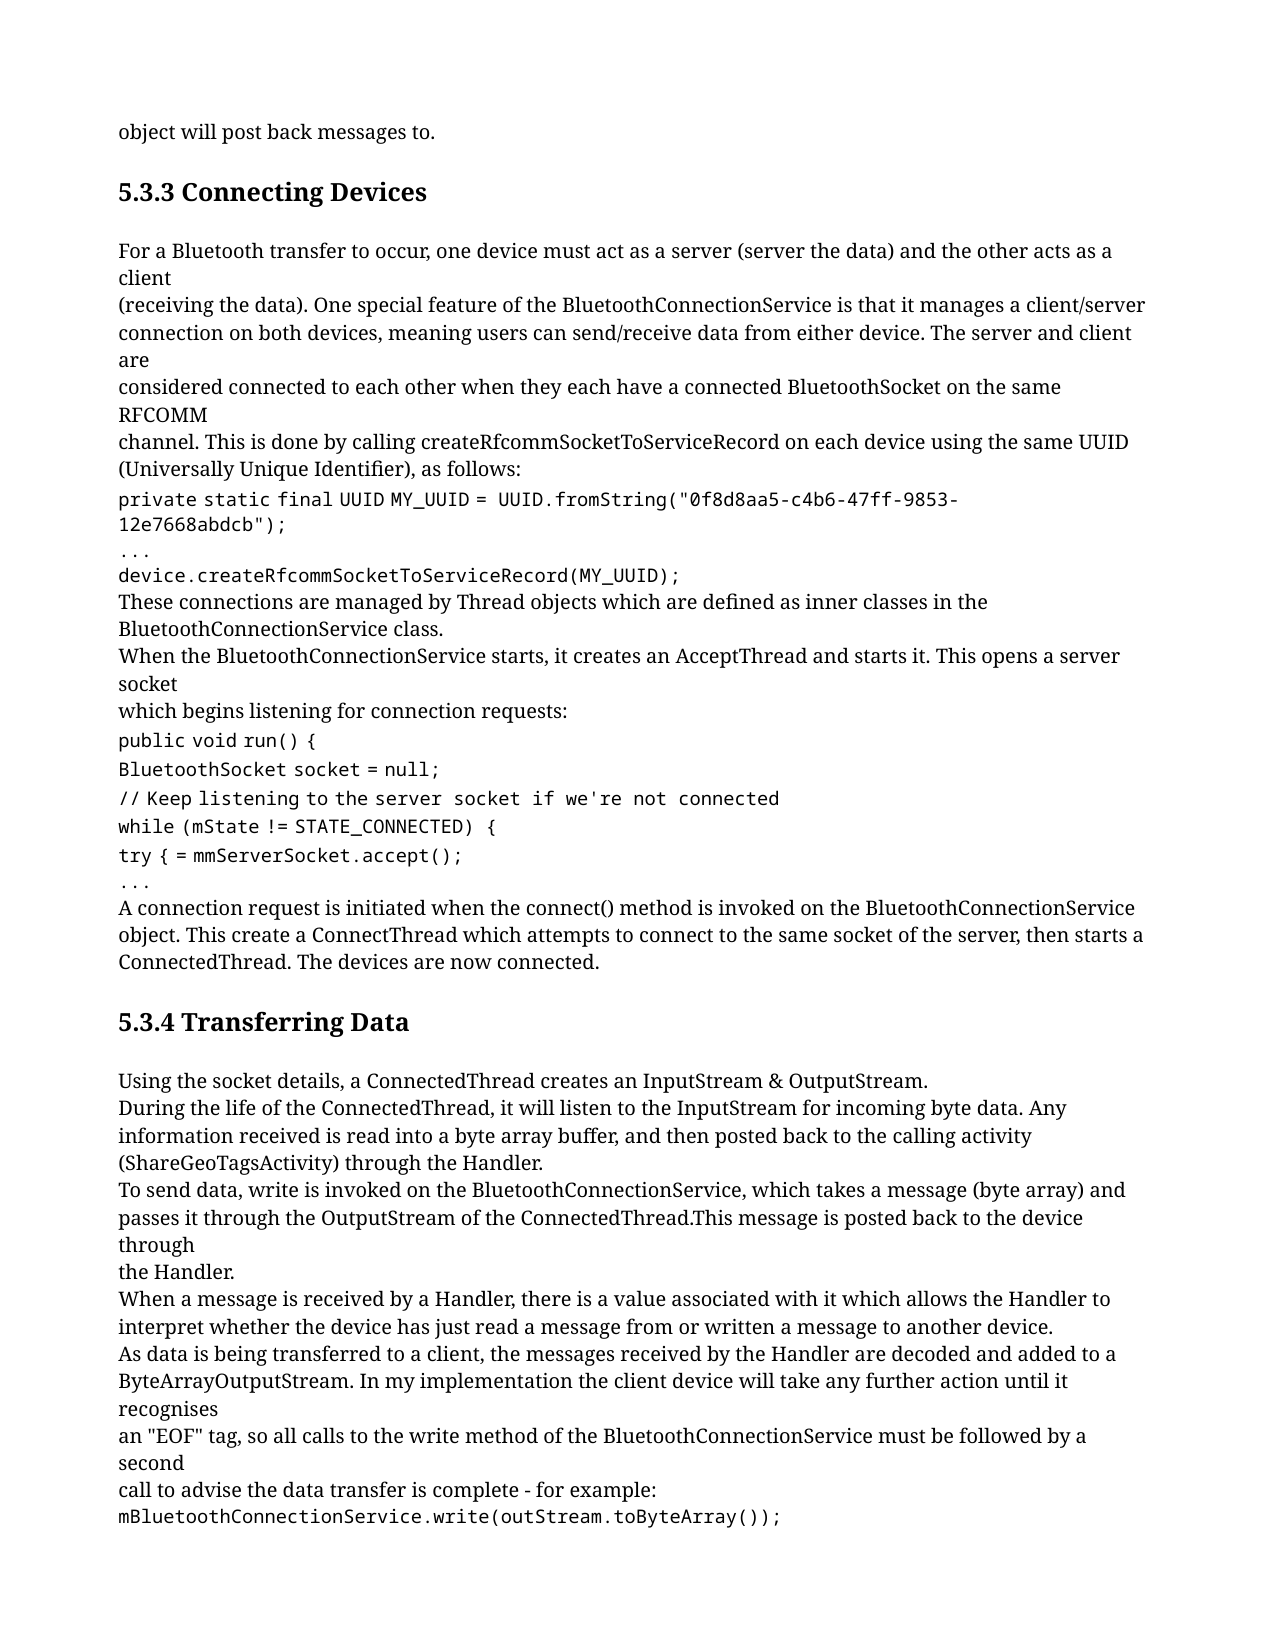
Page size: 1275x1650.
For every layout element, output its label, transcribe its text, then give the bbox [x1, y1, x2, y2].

text 5.3.4 Transferring Data [118, 1004, 1157, 1038]
text object will post back messages to. [118, 118, 1157, 174]
text For a Bluetooth transfer to occur, one device must act as a server (server the data) and the other acts as a client (receiving the data). One special feature of the BluetoothConnectionService is that it manages a client/server connection on both devices, meaning users can send/receive data from either device. The server and client are considered connected to each other when they each have a connected BluetoothSocket on the same RFCOMM channel. This is done by calling createRfcommSocketToServiceRecord on each device using the same UUID (Universally Unique Identifier), as follows: private static final UUID MY_UUID = UUID.fromString("0f8d8aa5-c4b6-47ff-9853- 12e7668abdcb"); ... device.createRfcommSocketToServiceRecord(MY_UUID); These connections are managed by Thread objects which are defined as inner classes in the BluetoothConnectionService class. When the BluetoothConnectionService starts, it creates an AcceptThread and starts it. This opens a server socket which begins listening for connection requests: public void run() { BluetoothSocket socket = null; // Keep listening to the server socket if we're not connected while (mState != STATE_CONNECTED) { try { = mmServerSocket.accept(); ... A connection request is initiated when the connect() method is invoked on the BluetoothConnectionService object. This create a ConnectThread which attempts to connect to the same socket of the server, then starts a ConnectedThread. The devices are now connected. [118, 237, 1157, 1004]
text Using the socket details, a ConnectedThread creates an InputStream & OutputStream. During the life of the ConnectedThread, it will listen to the InputStream for incoming byte data. Any information received is read into a byte array buffer, and then posted back to the calling activity (ShareGeoTagsActivity) through the Handler. To send data, write is invoked on the BluetoothConnectionService, which takes a message (byte array) and passes it through the OutputStream of the ConnectedThread.This message is posted back to the device through the Handler. When a message is received by a Handler, there is a value associated with it which allows the Handler to interpret whether the device has just read a message from or written a message to another device. As data is being transferred to a client, the messages received by the Handler are decoded and added to a ByteArrayOutputStream. In my implementation the client device will take any further action until it recognises an "EOF" tag, so all calls to the write method of the BluetoothConnectionService must be followed by a second call to advise the data transfer is complete - for example: mBluetoothConnectionService.write(outStream.toByteArray()); [118, 1067, 1157, 1529]
text 5.3.3 Connecting Devices [118, 174, 1157, 208]
